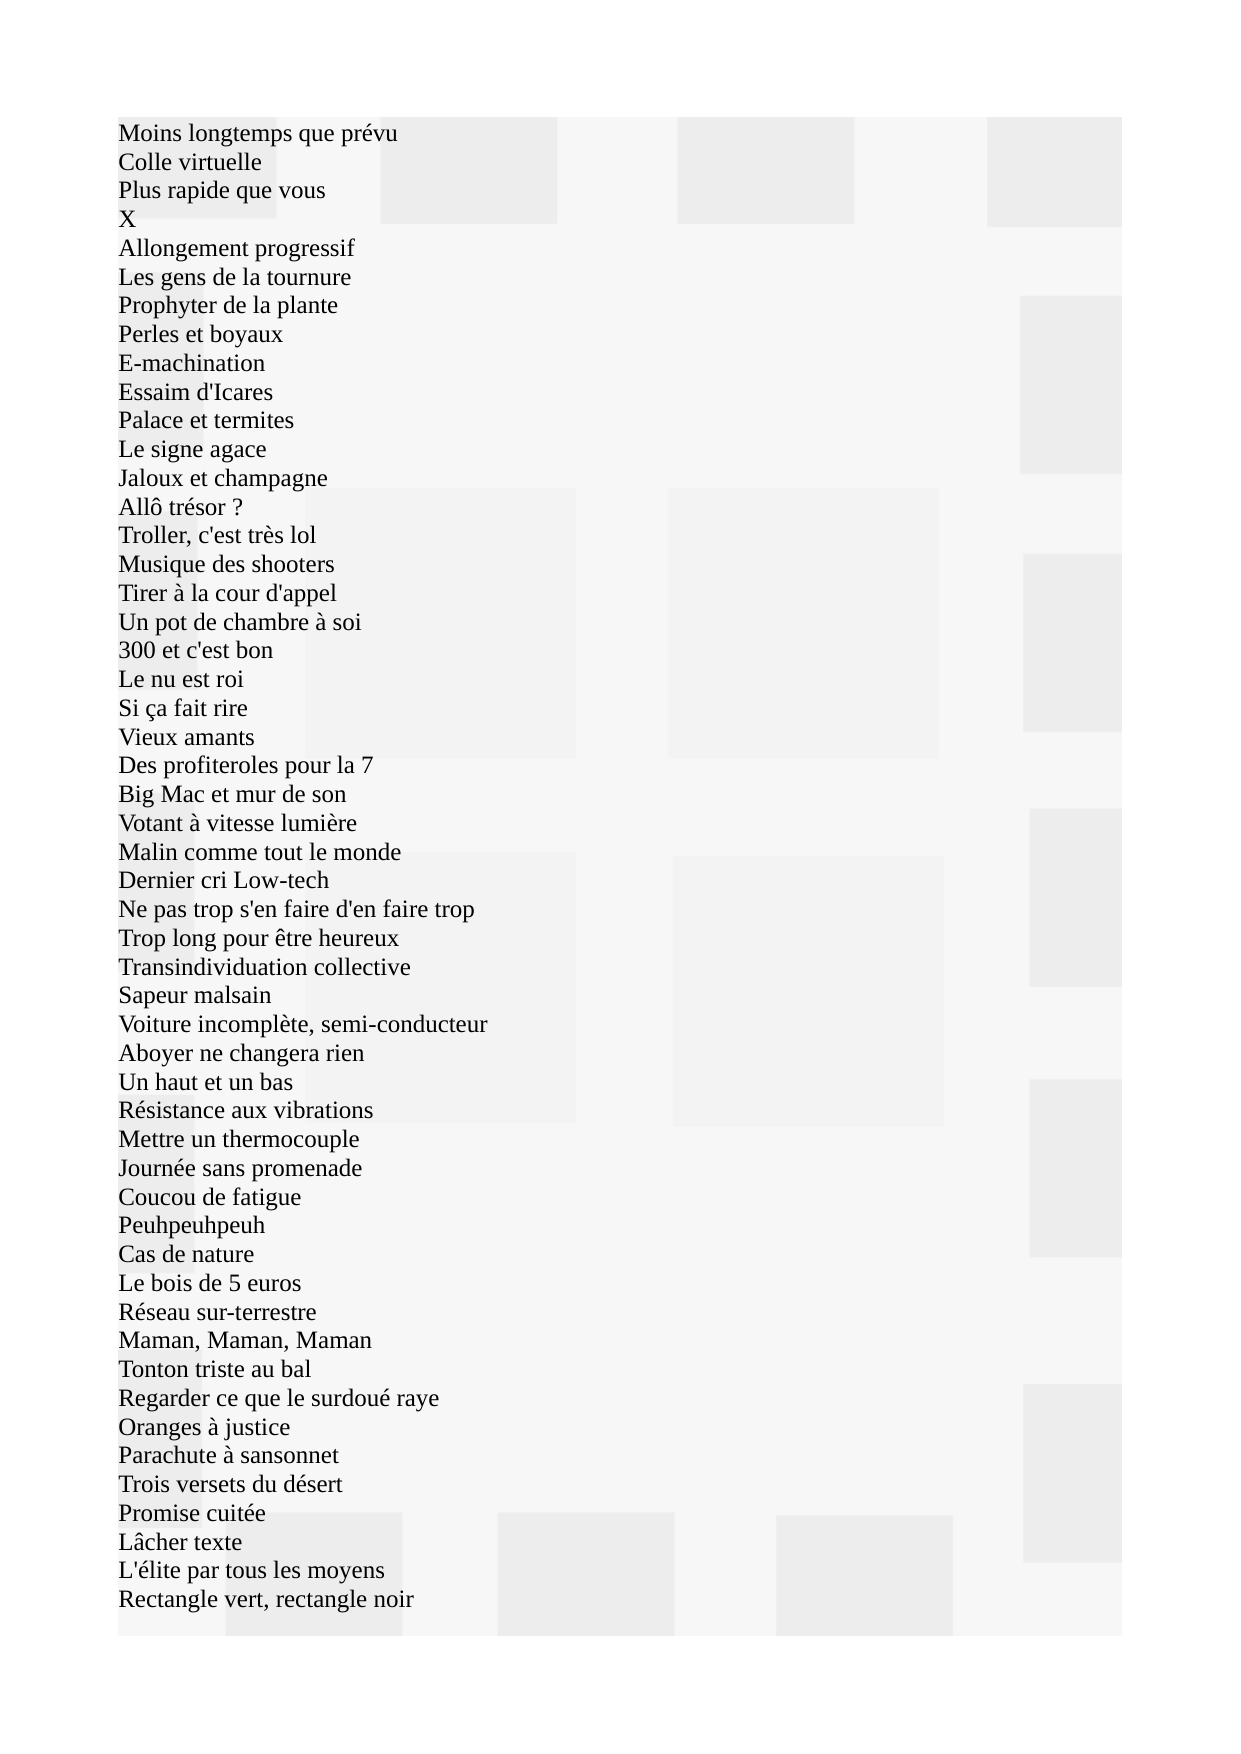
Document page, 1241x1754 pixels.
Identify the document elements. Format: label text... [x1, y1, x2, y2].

text Prophyter de la plante [118, 291, 1122, 319]
text X [118, 204, 1122, 233]
text Musique des shooters [118, 549, 1122, 578]
text Résistance aux vibrations [118, 1096, 1122, 1124]
text Vieux amants [118, 722, 1122, 751]
text Promise cuitée [118, 1498, 1122, 1527]
text Le bois de 5 euros [118, 1268, 1122, 1297]
text Parachute à sansonnet [118, 1441, 1122, 1469]
text Trois versets du désert [118, 1469, 1122, 1498]
text Peuhpeuhpeuh [118, 1211, 1122, 1239]
text Un haut et un bas [118, 1067, 1122, 1096]
text Tonton triste au bal [118, 1354, 1122, 1383]
text Des profiteroles pour la 7 [118, 751, 1122, 779]
text Malin comme tout le monde [118, 837, 1122, 866]
text Palace et termites [118, 406, 1122, 434]
text Jaloux et champagne [118, 463, 1122, 492]
text Votant à vitesse lumière [118, 808, 1122, 837]
text Aboyer ne changera rien [118, 1038, 1122, 1067]
text E-machination [118, 348, 1122, 377]
text Si ça fait rire [118, 693, 1122, 722]
text 300 et c'est bon [118, 636, 1122, 664]
text Oranges à justice [118, 1412, 1122, 1441]
text L'élite par tous les moyens [118, 1556, 1122, 1584]
text Sapeur malsain [118, 981, 1122, 1009]
text Dernier cri Low-tech [118, 866, 1122, 894]
text Le nu est roi [118, 664, 1122, 693]
text Perles et boyaux [118, 319, 1122, 348]
text Trop long pour être heureux [118, 923, 1122, 952]
text Ne pas trop s'en faire d'en faire trop [118, 894, 1122, 923]
text Tirer à la cour d'appel [118, 578, 1122, 607]
text Regarder ce que le surdoué raye [118, 1383, 1122, 1412]
text Coucou de fatigue [118, 1182, 1122, 1211]
text Les gens de la tournure [118, 262, 1122, 291]
text Troller, c'est très lol [118, 521, 1122, 549]
text Lâcher texte [118, 1527, 1122, 1556]
text Rectangle vert, rectangle noir [118, 1584, 1122, 1613]
text Le signe agace [118, 434, 1122, 463]
text Colle virtuelle [118, 147, 1122, 176]
text Allongement progressif [118, 233, 1122, 262]
text Réseau sur-terrestre [118, 1297, 1122, 1326]
text Maman, Maman, Maman [118, 1326, 1122, 1354]
text Essaim d'Icares [118, 377, 1122, 406]
text Big Mac et mur de son [118, 779, 1122, 808]
text Transindividuation collective [118, 952, 1122, 981]
text Allô trésor ? [118, 492, 1122, 521]
text Voiture incomplète, semi-conducteur [118, 1009, 1122, 1038]
text Moins longtemps que prévu [118, 118, 1122, 147]
text Journée sans promenade [118, 1153, 1122, 1182]
text Un pot de chambre à soi [118, 607, 1122, 636]
text Cas de nature [118, 1239, 1122, 1268]
text Plus rapide que vous [118, 176, 1122, 204]
text Mettre un thermocouple [118, 1124, 1122, 1153]
